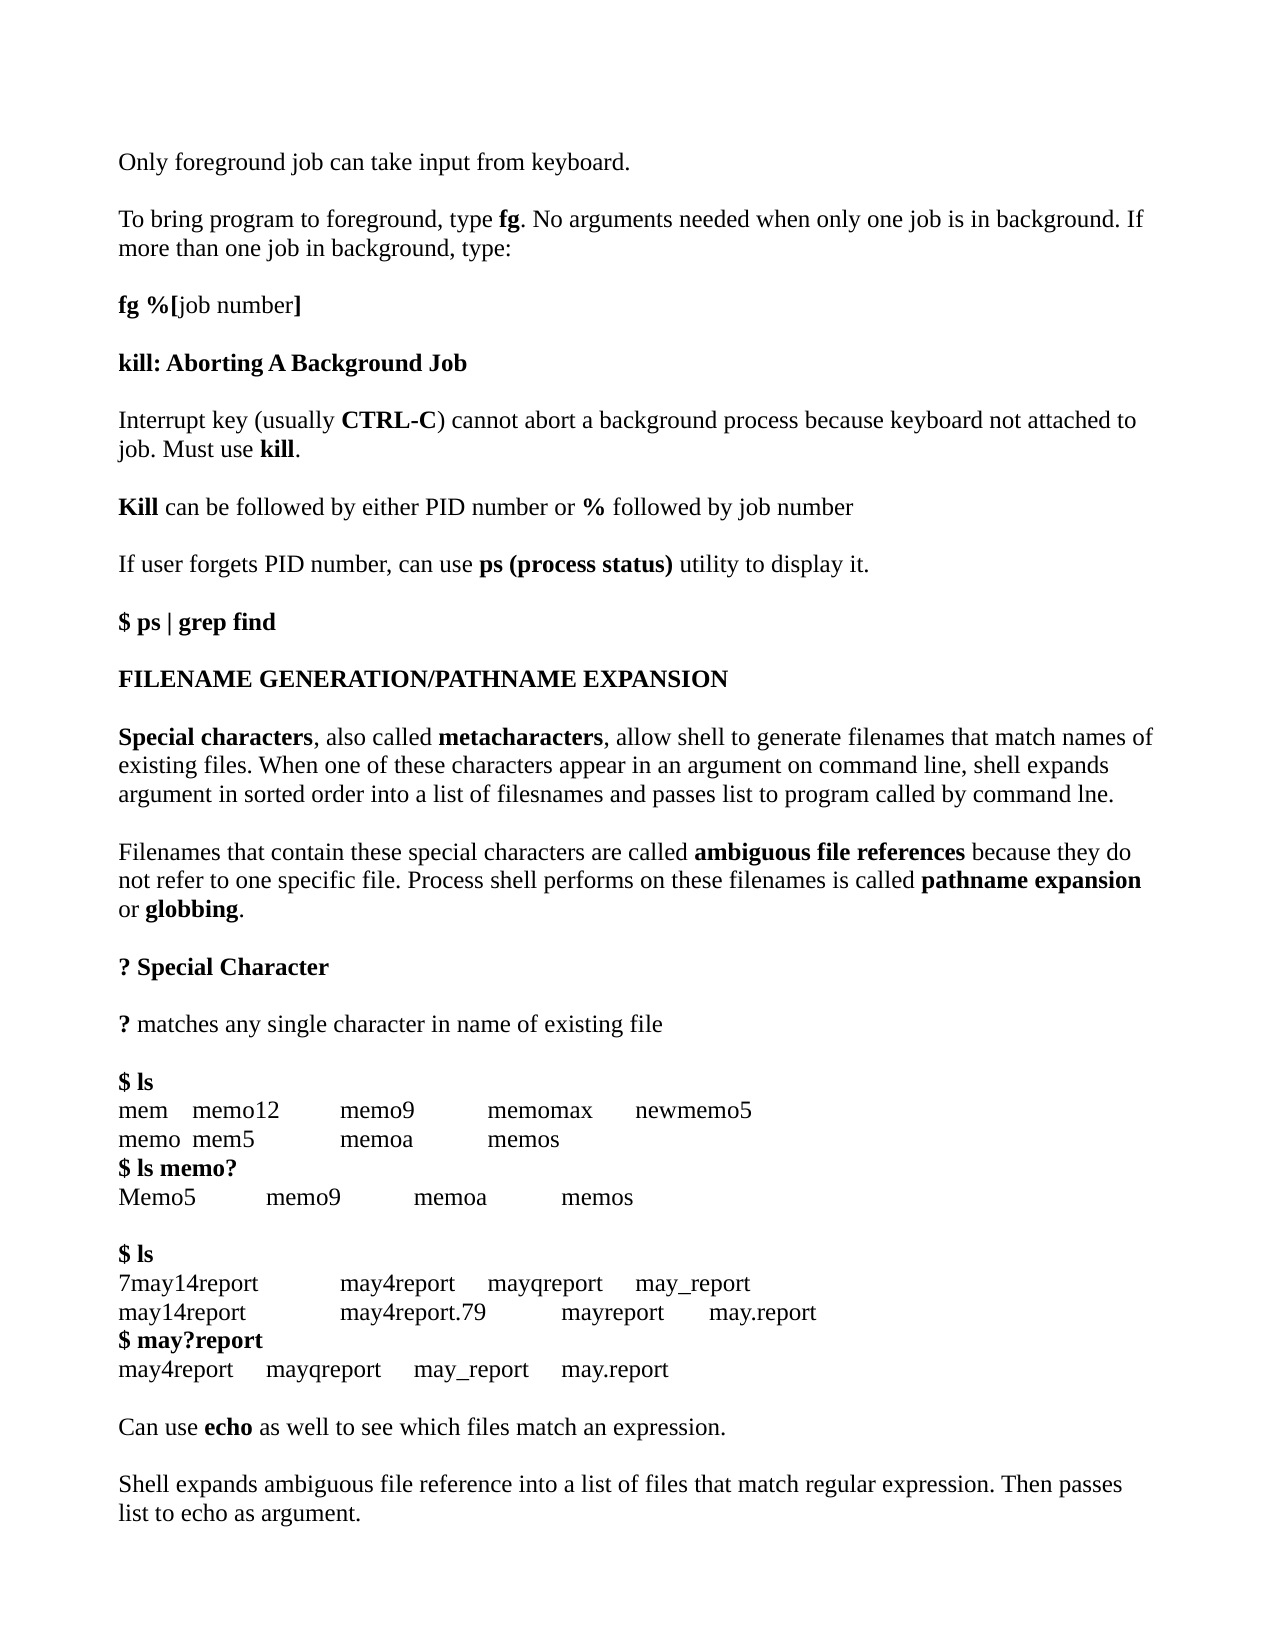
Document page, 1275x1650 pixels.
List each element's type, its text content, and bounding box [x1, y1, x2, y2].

text Memo5 memo9 memoa memos [118, 1182, 1157, 1211]
text Special characters, also called metacharacters, allow shell to generate filenames that match names of existing files. When one of these characters appear in an argument on command line, shell expands argument in sorted order into a list of filesnames and passes list to program called by command lne. [118, 722, 1157, 808]
text Only foreground job can take input from keyboard. [118, 147, 1157, 176]
text kill: Aborting A Background Job [118, 348, 1157, 377]
text Can use echo as well to see which files match an expression. [118, 1412, 1157, 1441]
text Shell expands ambiguous file reference into a list of files that match regular expression. Then passes list to echo as argument. [118, 1469, 1157, 1527]
text ? matches any single character in name of existing file [118, 1009, 1157, 1038]
text fg %[job number] [118, 291, 1157, 319]
text $ ps | grep find [118, 607, 1157, 636]
text If user forgets PID number, can use ps (process status) utility to display it. [118, 549, 1157, 578]
text memo mem5 memoa memos [118, 1124, 1157, 1153]
text $ may?report [118, 1326, 1157, 1354]
text Filenames that contain these special characters are called ambiguous file references because they do not refer to one specific file. Process shell performs on these filenames is called pathname expansion or globbing. [118, 837, 1157, 923]
text To bring program to foreground, type fg. No arguments needed when only one job is in background. If more than one job in background, type: [118, 204, 1157, 262]
text Interrupt key (usually CTRL-C) cannot abort a background process because keyboard not attached to job. Must use kill. [118, 406, 1157, 463]
text Kill can be followed by either PID number or % followed by job number [118, 492, 1157, 521]
text FILENAME GENERATION/PATHNAME EXPANSION [118, 664, 1157, 693]
text $ ls [118, 1239, 1157, 1268]
text $ ls memo? [118, 1153, 1157, 1182]
text mem memo12 memo9 memomax newmemo5 [118, 1096, 1157, 1124]
text $ ls [118, 1067, 1157, 1096]
text 7may14report may4report mayqreport may_report [118, 1268, 1157, 1297]
text ? Special Character [118, 952, 1157, 981]
text may14report may4report.79 mayreport may.report [118, 1297, 1157, 1326]
text may4report mayqreport may_report may.report [118, 1354, 1157, 1383]
